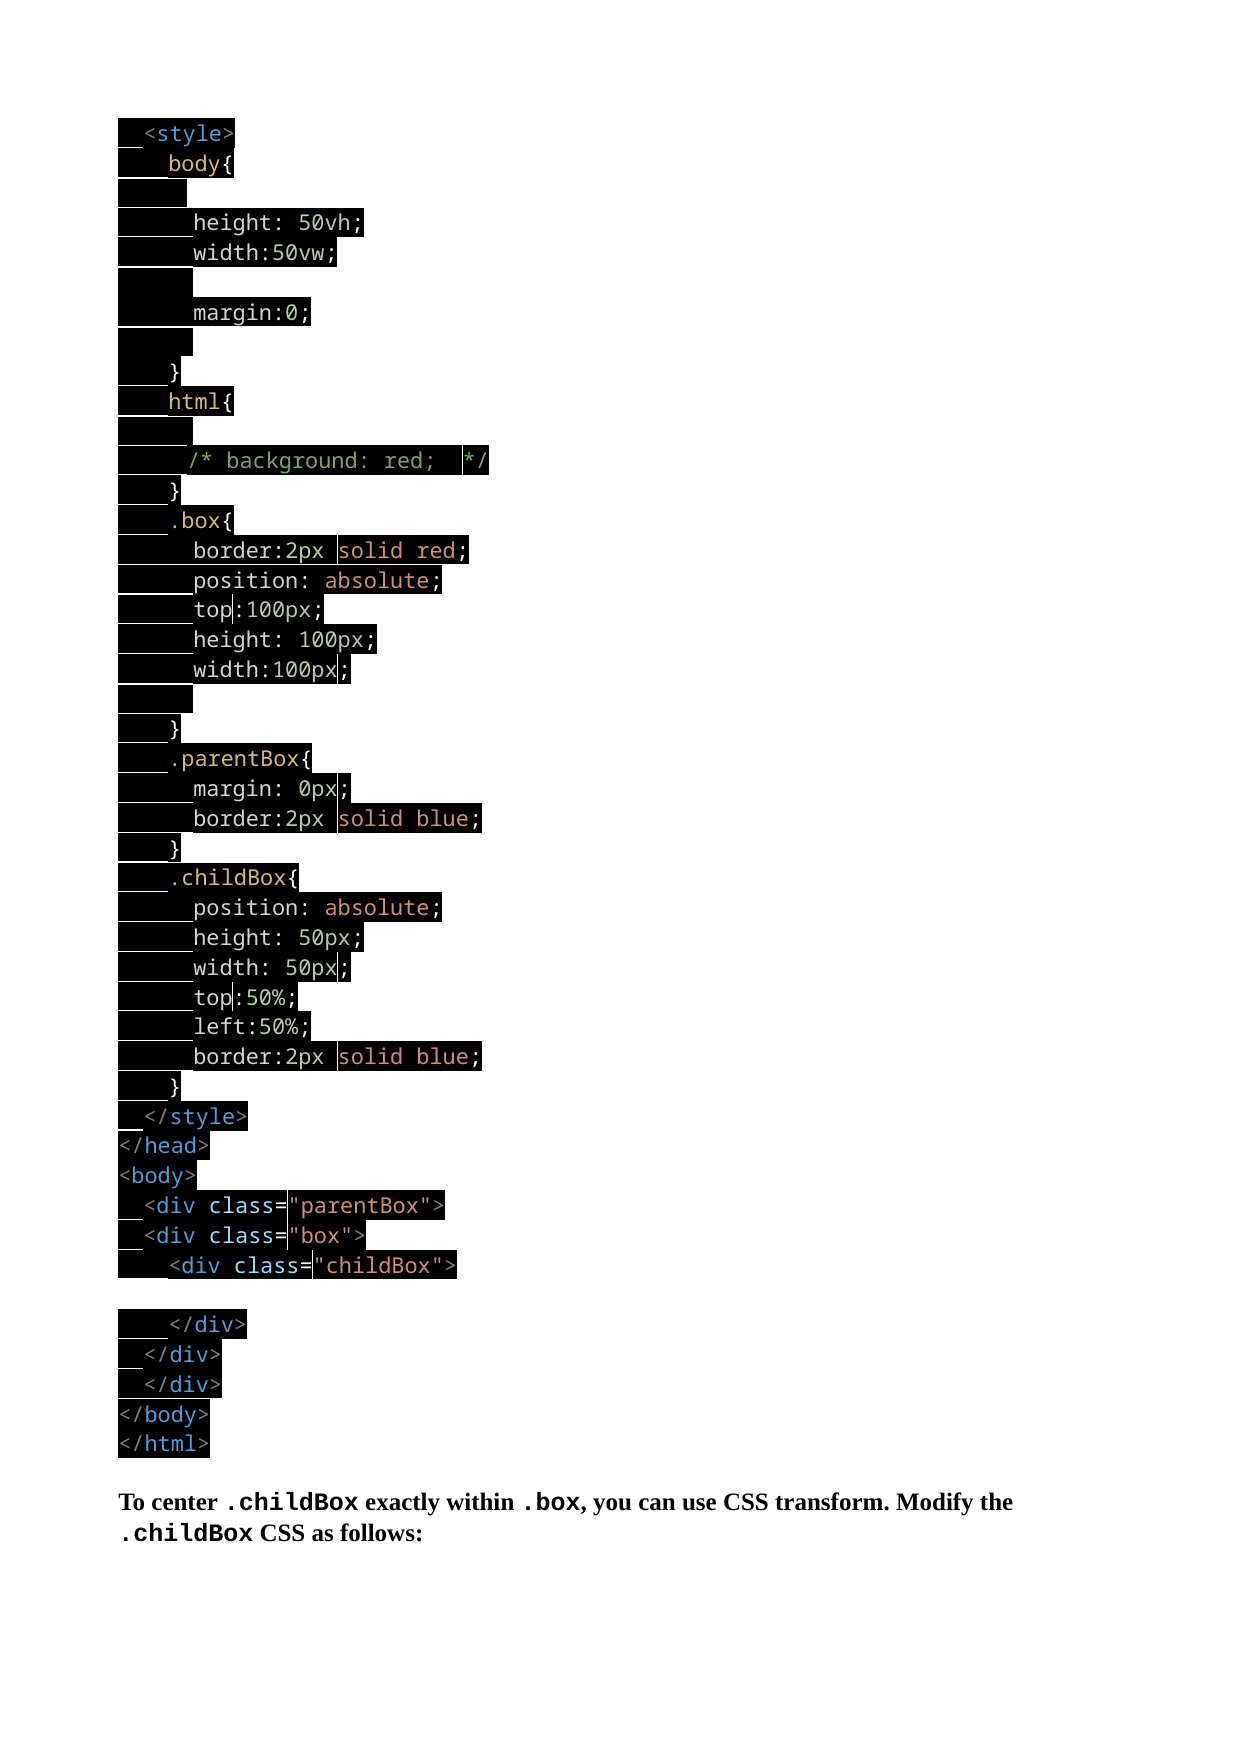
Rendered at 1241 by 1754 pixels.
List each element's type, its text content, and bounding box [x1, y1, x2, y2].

text margin:0; [118, 297, 1122, 326]
text height: 100px; [118, 624, 1122, 654]
text </div> [118, 1309, 1122, 1339]
text <div class="childBox"> [118, 1250, 1122, 1279]
text html{ [118, 386, 1122, 416]
text width: 50px; [118, 952, 1122, 982]
text </html> [118, 1428, 1122, 1458]
text border:2px solid blue; [118, 803, 1122, 833]
text .box{ [118, 505, 1122, 535]
text .parentBox{ [118, 743, 1122, 773]
text .childBox{ [118, 862, 1122, 892]
text } [118, 833, 1122, 862]
text } [118, 356, 1122, 386]
text position: absolute; [118, 892, 1122, 922]
text <div class="parentBox"> [118, 1190, 1122, 1220]
text <div class="box"> [118, 1220, 1122, 1250]
text </body> [118, 1398, 1122, 1428]
text position: absolute; [118, 564, 1122, 594]
text left:50%; [118, 1011, 1122, 1041]
text </div> [118, 1339, 1122, 1369]
text <style> [118, 118, 1122, 148]
text </head> [118, 1131, 1122, 1160]
text top:50%; [118, 982, 1122, 1011]
text } [118, 713, 1122, 743]
text /* background: red; */ [118, 445, 1122, 475]
text <body> [118, 1160, 1122, 1190]
text border:2px solid blue; [118, 1041, 1122, 1071]
text margin: 0px; [118, 773, 1122, 803]
text } [118, 1071, 1122, 1101]
text width:100px; [118, 654, 1122, 684]
text } [118, 475, 1122, 505]
text top:100px; [118, 594, 1122, 624]
text body{ [118, 148, 1122, 178]
text width:50vw; [118, 237, 1122, 267]
text height: 50vh; [118, 207, 1122, 237]
text </style> [118, 1101, 1122, 1131]
text height: 50px; [118, 922, 1122, 952]
text To center .childBox exactly within .box, you can use CSS transform. Modify the .childBox CSS as follows: [118, 1487, 1122, 1548]
text border:2px solid red; [118, 535, 1122, 564]
text </div> [118, 1369, 1122, 1398]
